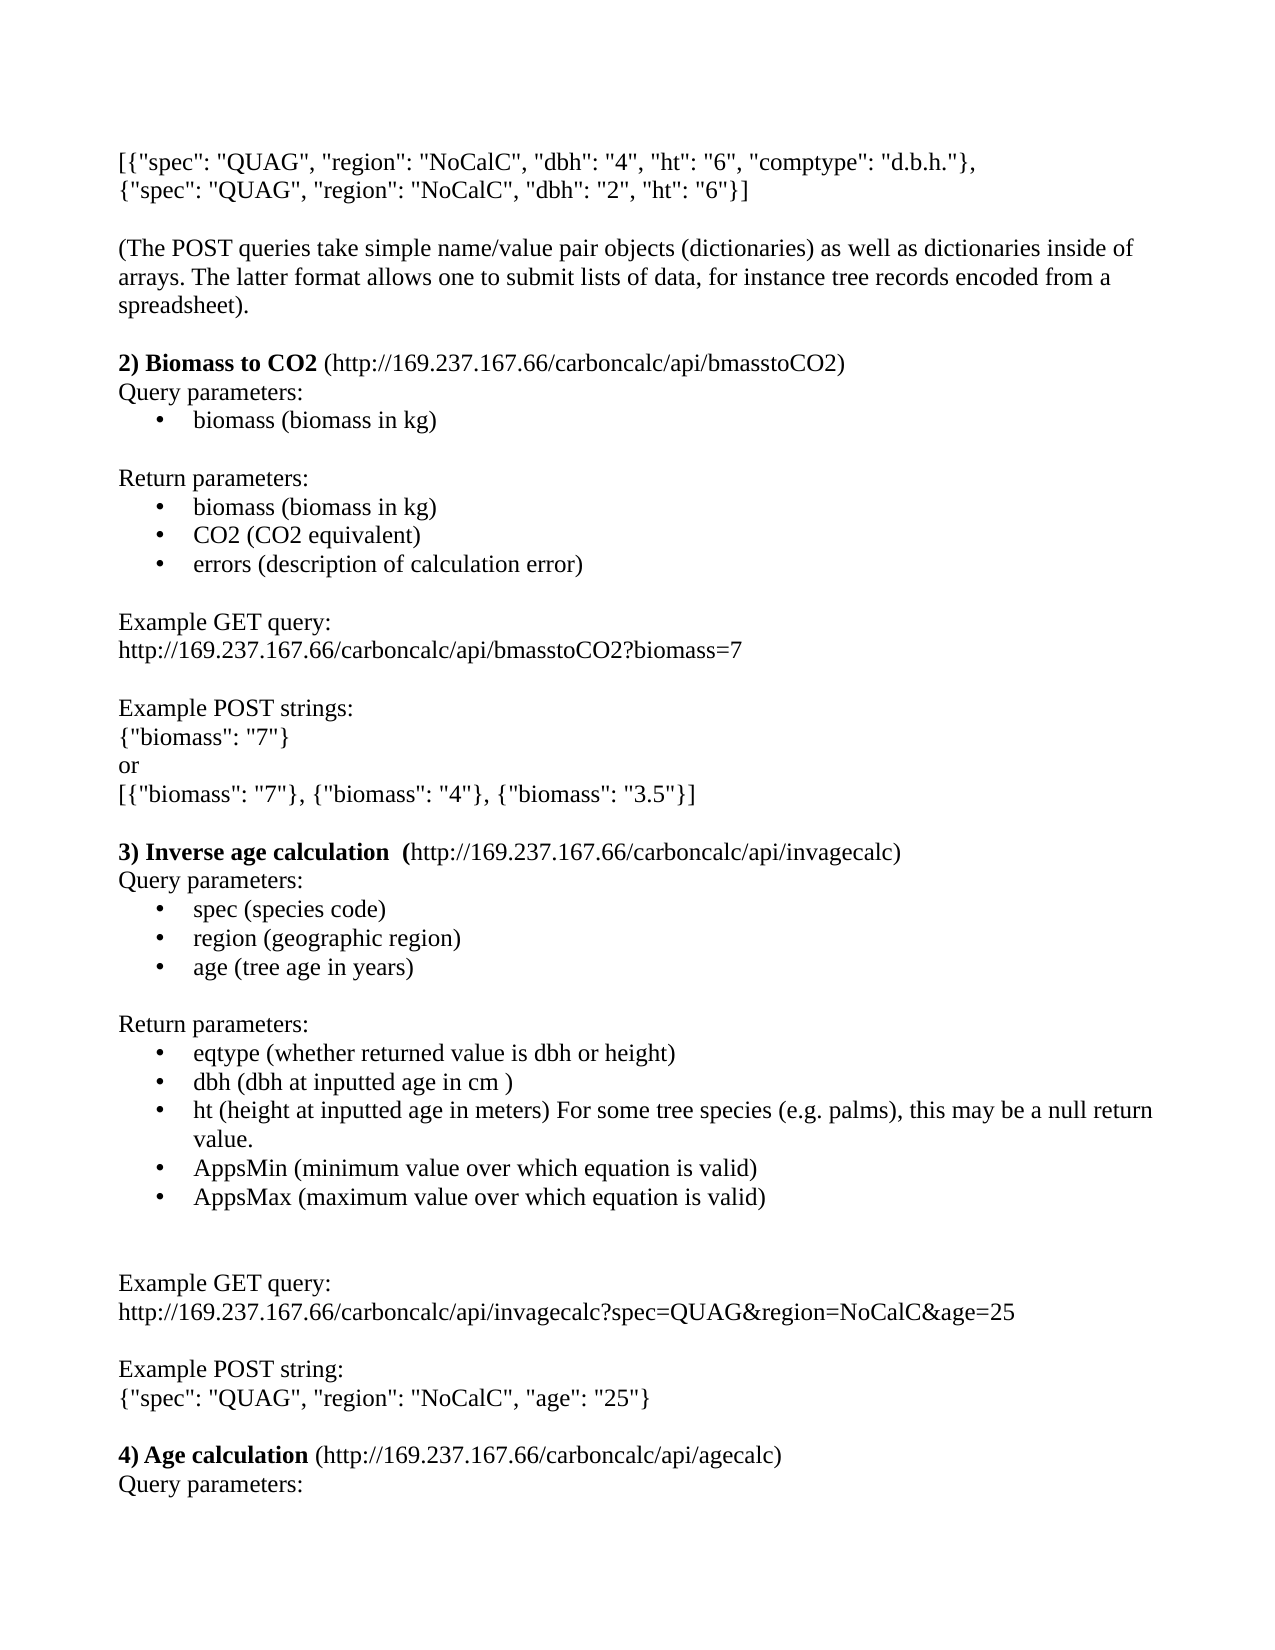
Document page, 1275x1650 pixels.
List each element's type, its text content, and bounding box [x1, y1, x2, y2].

list AppsMin (minimum value over which equation is valid) [156, 1153, 1157, 1182]
text Query parameters: [118, 377, 1157, 406]
text {"spec": "QUAG", "region": "NoCalC", "dbh": "2", "ht": "6"}] [118, 176, 1157, 204]
text Example GET query: [118, 607, 1157, 636]
text 3) Inverse age calculation (http://169.237.167.66/carboncalc/api/invagecalc) [118, 837, 1157, 866]
list spec (species code) [156, 894, 1157, 923]
list dbh (dbh at inputted age in cm ) [156, 1067, 1157, 1096]
text Query parameters: [118, 1469, 1157, 1498]
text Return parameters: [118, 1009, 1157, 1038]
text Example POST strings: [118, 693, 1157, 722]
text Example GET query: [118, 1268, 1157, 1297]
list biomass (biomass in kg) [156, 406, 1157, 434]
list errors (description of calculation error) [156, 549, 1157, 578]
text http://169.237.167.66/carboncalc/api/invagecalc?spec=QUAG&region=NoCalC&age=25 [118, 1297, 1157, 1326]
text (The POST queries take simple name/value pair objects (dictionaries) as well as dictionaries inside of arrays. The latter format allows one to submit lists of data, for instance tree records encoded from a spreadsheet). [118, 233, 1157, 319]
list age (tree age in years) [156, 952, 1157, 981]
text 4) Age calculation (http://169.237.167.66/carboncalc/api/agecalc) [118, 1441, 1157, 1469]
text {"spec": "QUAG", "region": "NoCalC", "age": "25"} [118, 1383, 1157, 1412]
text Return parameters: [118, 463, 1157, 492]
list AppsMax (maximum value over which equation is valid) [156, 1182, 1157, 1211]
text {"biomass": "7"} [118, 722, 1157, 751]
list region (geographic region) [156, 923, 1157, 952]
list CO2 (CO2 equivalent) [156, 521, 1157, 549]
text Example POST string: [118, 1354, 1157, 1383]
text Query parameters: [118, 866, 1157, 894]
text 2) Biomass to CO2 (http://169.237.167.66/carboncalc/api/bmasstoCO2) [118, 348, 1157, 377]
text or [118, 751, 1157, 779]
text [{"biomass": "7"}, {"biomass": "4"}, {"biomass": "3.5"}] [118, 779, 1157, 808]
list ht (height at inputted age in meters) For some tree species (e.g. palms), this may be a null return value. [156, 1096, 1157, 1153]
list eqtype (whether returned value is dbh or height) [156, 1038, 1157, 1067]
text [{"spec": "QUAG", "region": "NoCalC", "dbh": "4", "ht": "6", "comptype": "d.b.h."}, [118, 147, 1157, 176]
list biomass (biomass in kg) [156, 492, 1157, 521]
text http://169.237.167.66/carboncalc/api/bmasstoCO2?biomass=7 [118, 636, 1157, 664]
